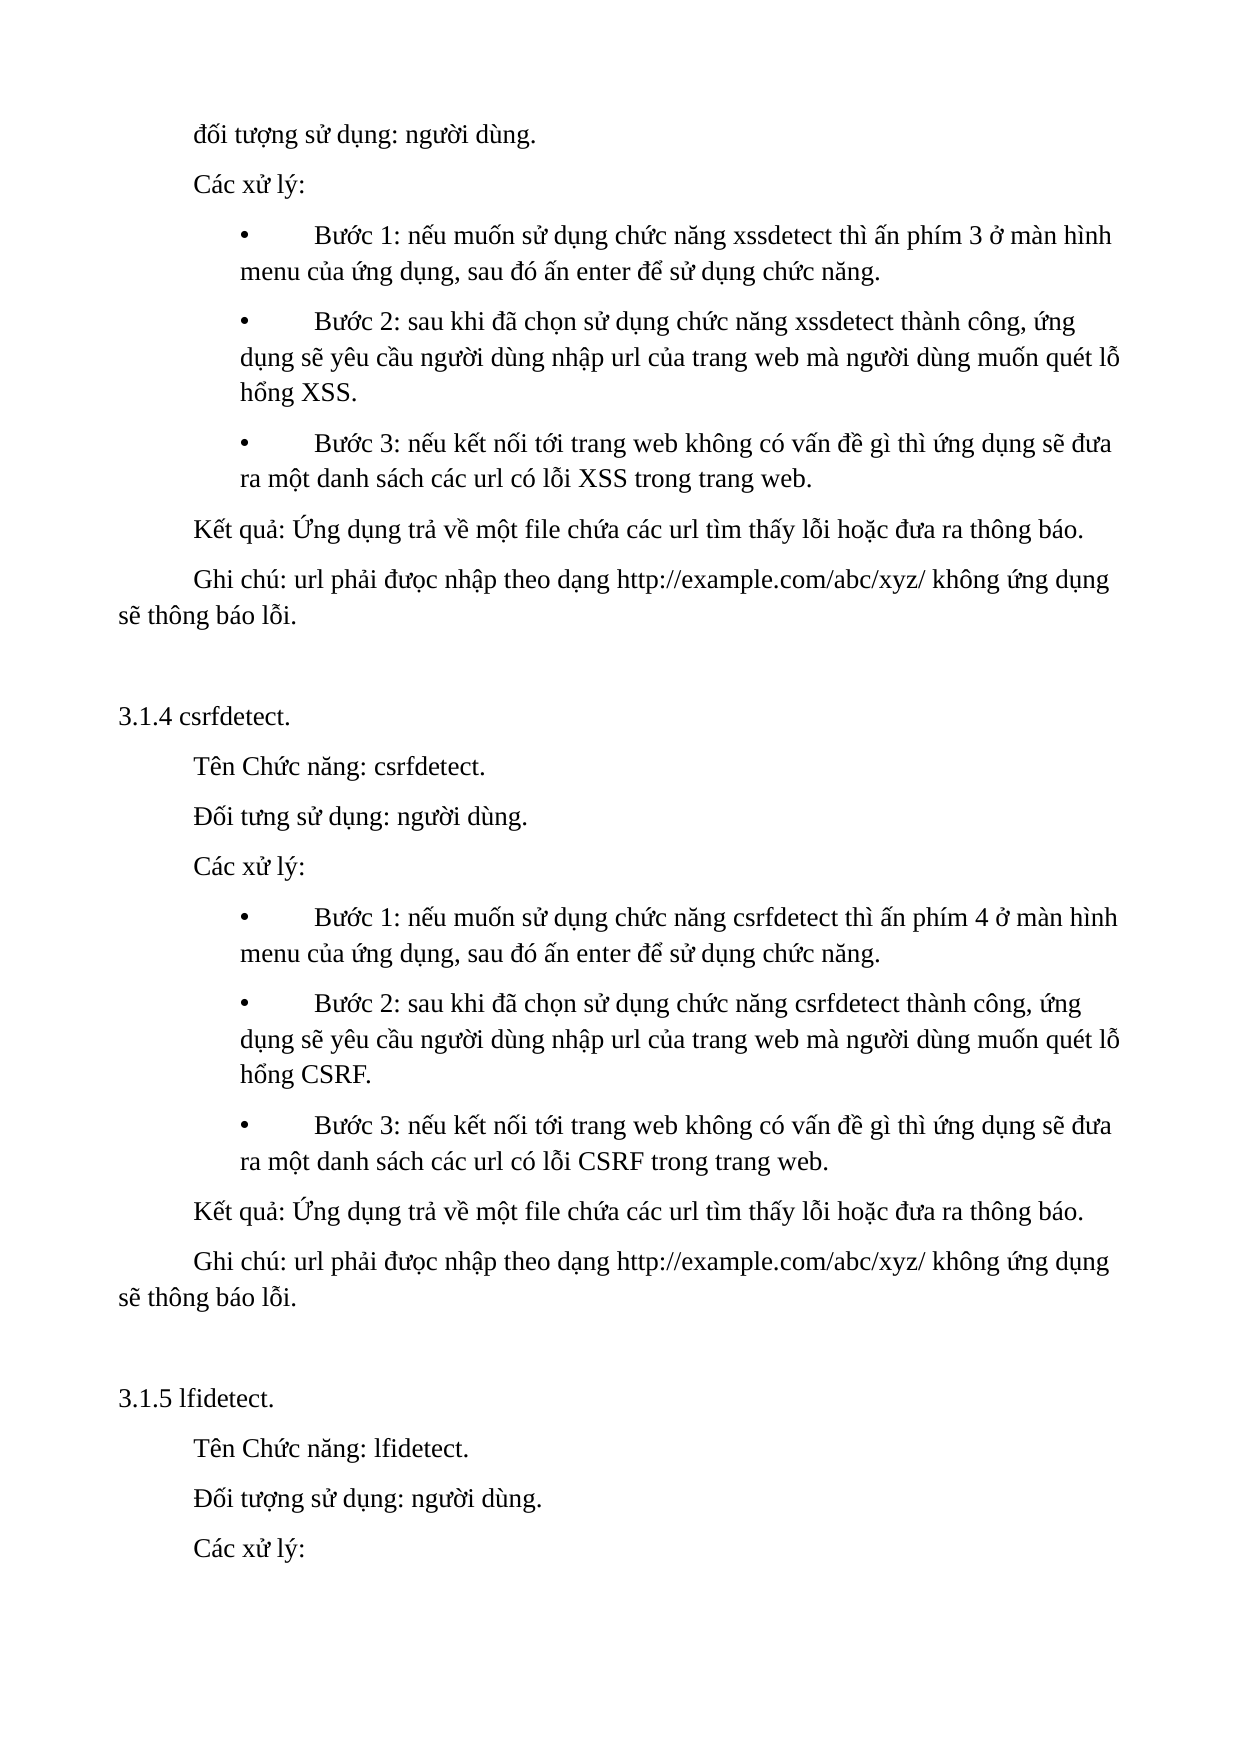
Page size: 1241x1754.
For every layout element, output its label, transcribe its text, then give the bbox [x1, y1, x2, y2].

text Tên Chức năng: lfidetect. [118, 1432, 1122, 1463]
text Ghi chú: url phải đưọc nhập theo dạng http://example.com/abc/xyz/ không ứng dụng sẽ thông báo lỗi. [118, 563, 1122, 630]
text Ghi chú: url phải đưọc nhập theo dạng http://example.com/abc/xyz/ không ứng dụng sẽ thông báo lỗi. [118, 1245, 1122, 1312]
list Bước 3: nếu kết nối tới trang web không có vấn đề gì thì ứng dụng sẽ đưa ra một danh sách các url có lỗi CSRF trong trang web. [240, 1109, 1122, 1176]
list Bước 1: nếu muốn sử dụng chức năng csrfdetect thì ấn phím 4 ở màn hình menu của ứng dụng, sau đó ấn enter để sử dụng chức năng. [240, 901, 1122, 968]
text Kết quả: Ứng dụng trả về một file chứa các url tìm thấy lỗi hoặc đưa ra thông báo. [118, 513, 1122, 544]
list Bước 2: sau khi đã chọn sử dụng chức năng csrfdetect thành công, ứng dụng sẽ yêu cầu người dùng nhập url của trang web mà người dùng muốn quét lỗ hổng CSRF. [240, 987, 1122, 1090]
list Bước 1: nếu muốn sử dụng chức năng xssdetect thì ấn phím 3 ở màn hình menu của ứng dụng, sau đó ấn enter để sử dụng chức năng. [240, 219, 1122, 286]
text Kết quả: Ứng dụng trả về một file chứa các url tìm thấy lỗi hoặc đưa ra thông báo. [118, 1195, 1122, 1226]
text Các xử lý: [118, 168, 1122, 199]
list Bước 2: sau khi đã chọn sử dụng chức năng xssdetect thành công, ứng dụng sẽ yêu cầu người dùng nhập url của trang web mà người dùng muốn quét lỗ hổng XSS. [240, 305, 1122, 408]
text Đối tưng sử dụng: người dùng. [118, 800, 1122, 831]
text Các xử lý: [118, 1533, 1122, 1564]
text 3.1.5 lfidetect. [118, 1382, 1122, 1413]
text Các xử lý: [118, 851, 1122, 882]
text 3.1.4 csrfdetect. [118, 699, 1122, 731]
list Bước 3: nếu kết nối tới trang web không có vấn đề gì thì ứng dụng sẽ đưa ra một danh sách các url có lỗi XSS trong trang web. [240, 427, 1122, 494]
text Đối tượng sử dụng: người dùng. [118, 1482, 1122, 1513]
text Tên Chức năng: csrfdetect. [118, 750, 1122, 781]
text đối tượng sử dụng: người dùng. [118, 118, 1122, 149]
